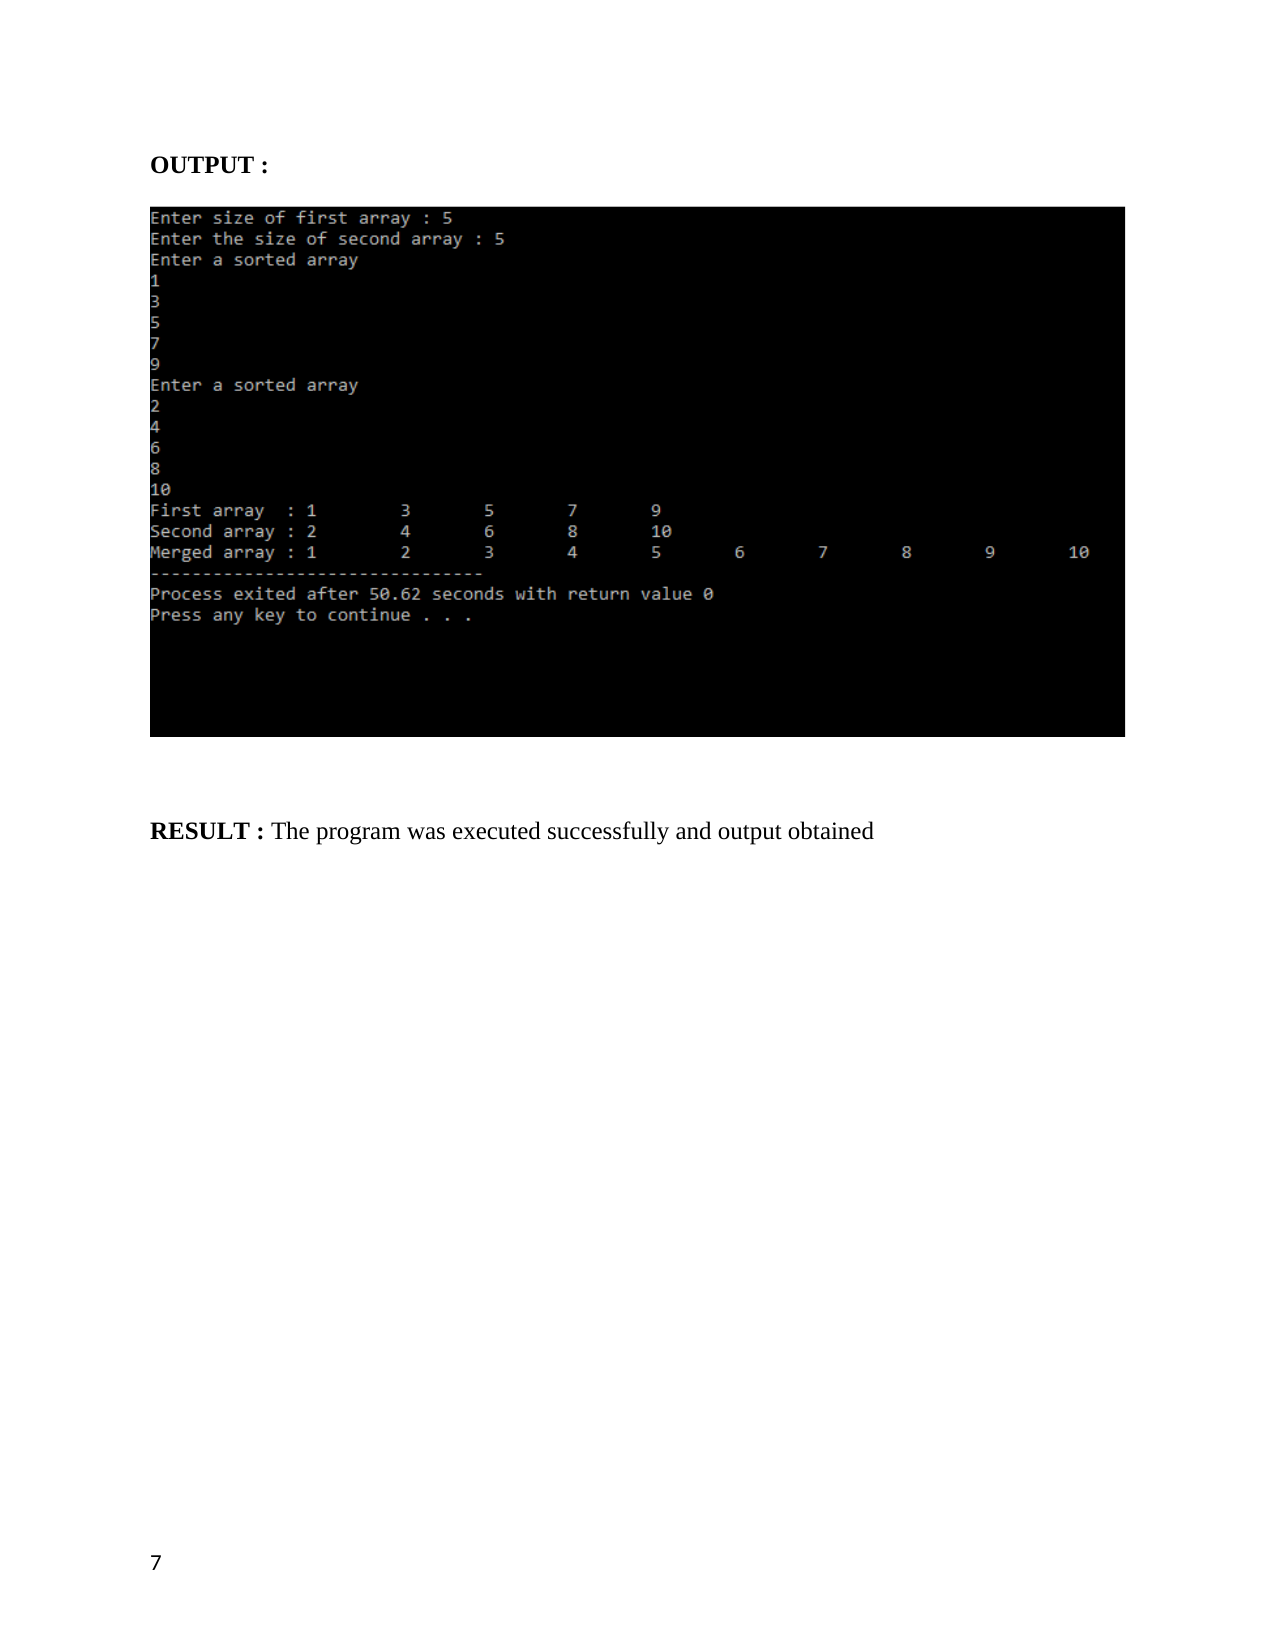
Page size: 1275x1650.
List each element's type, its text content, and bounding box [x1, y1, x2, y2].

text RESULT : The program was executed successfully and output obtained [150, 816, 1125, 844]
picture [150, 203, 1125, 737]
text OUTPUT : [150, 150, 1125, 179]
